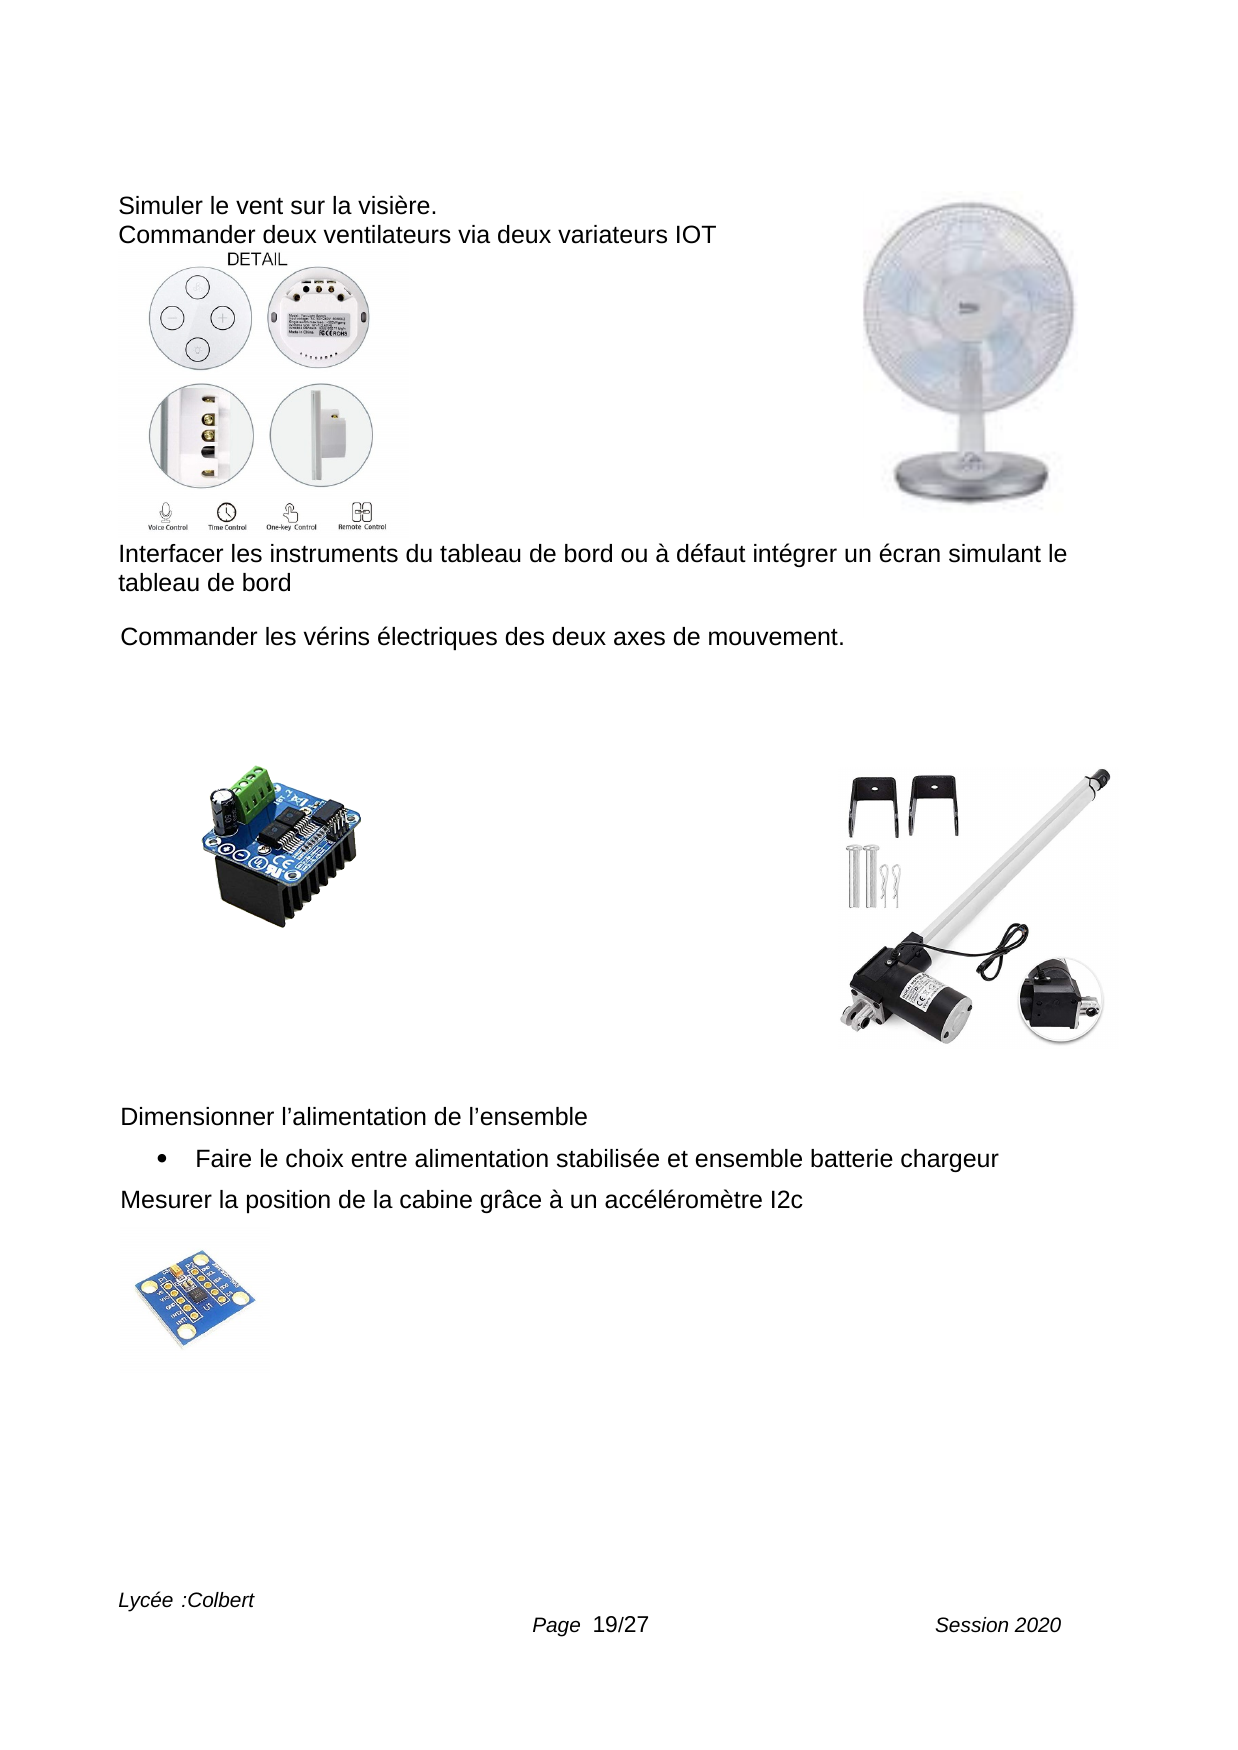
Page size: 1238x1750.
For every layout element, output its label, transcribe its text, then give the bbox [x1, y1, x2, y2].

list Faire le choix entre alimentation stabilisée et ensemble batterie chargeur [158, 1143, 1119, 1172]
text Commander deux ventilateurs via deux variateurs IOT [118, 220, 862, 249]
text Interfacer les instruments du tableau de bord ou à défaut intégrer un écran simulant le tableau de bord [118, 539, 1119, 597]
text [1079, 220, 1119, 249]
text Simuler le vent sur la visière. [118, 191, 862, 220]
text Dimensionner l’alimentation de l’ensemble [120, 1102, 1119, 1131]
text Commander les vérins électriques des deux axes de mouvement. [120, 622, 1119, 651]
text [1079, 191, 1119, 220]
text Mesurer la position de la cabine grâce à un accéléromètre I2c [120, 1185, 1119, 1214]
